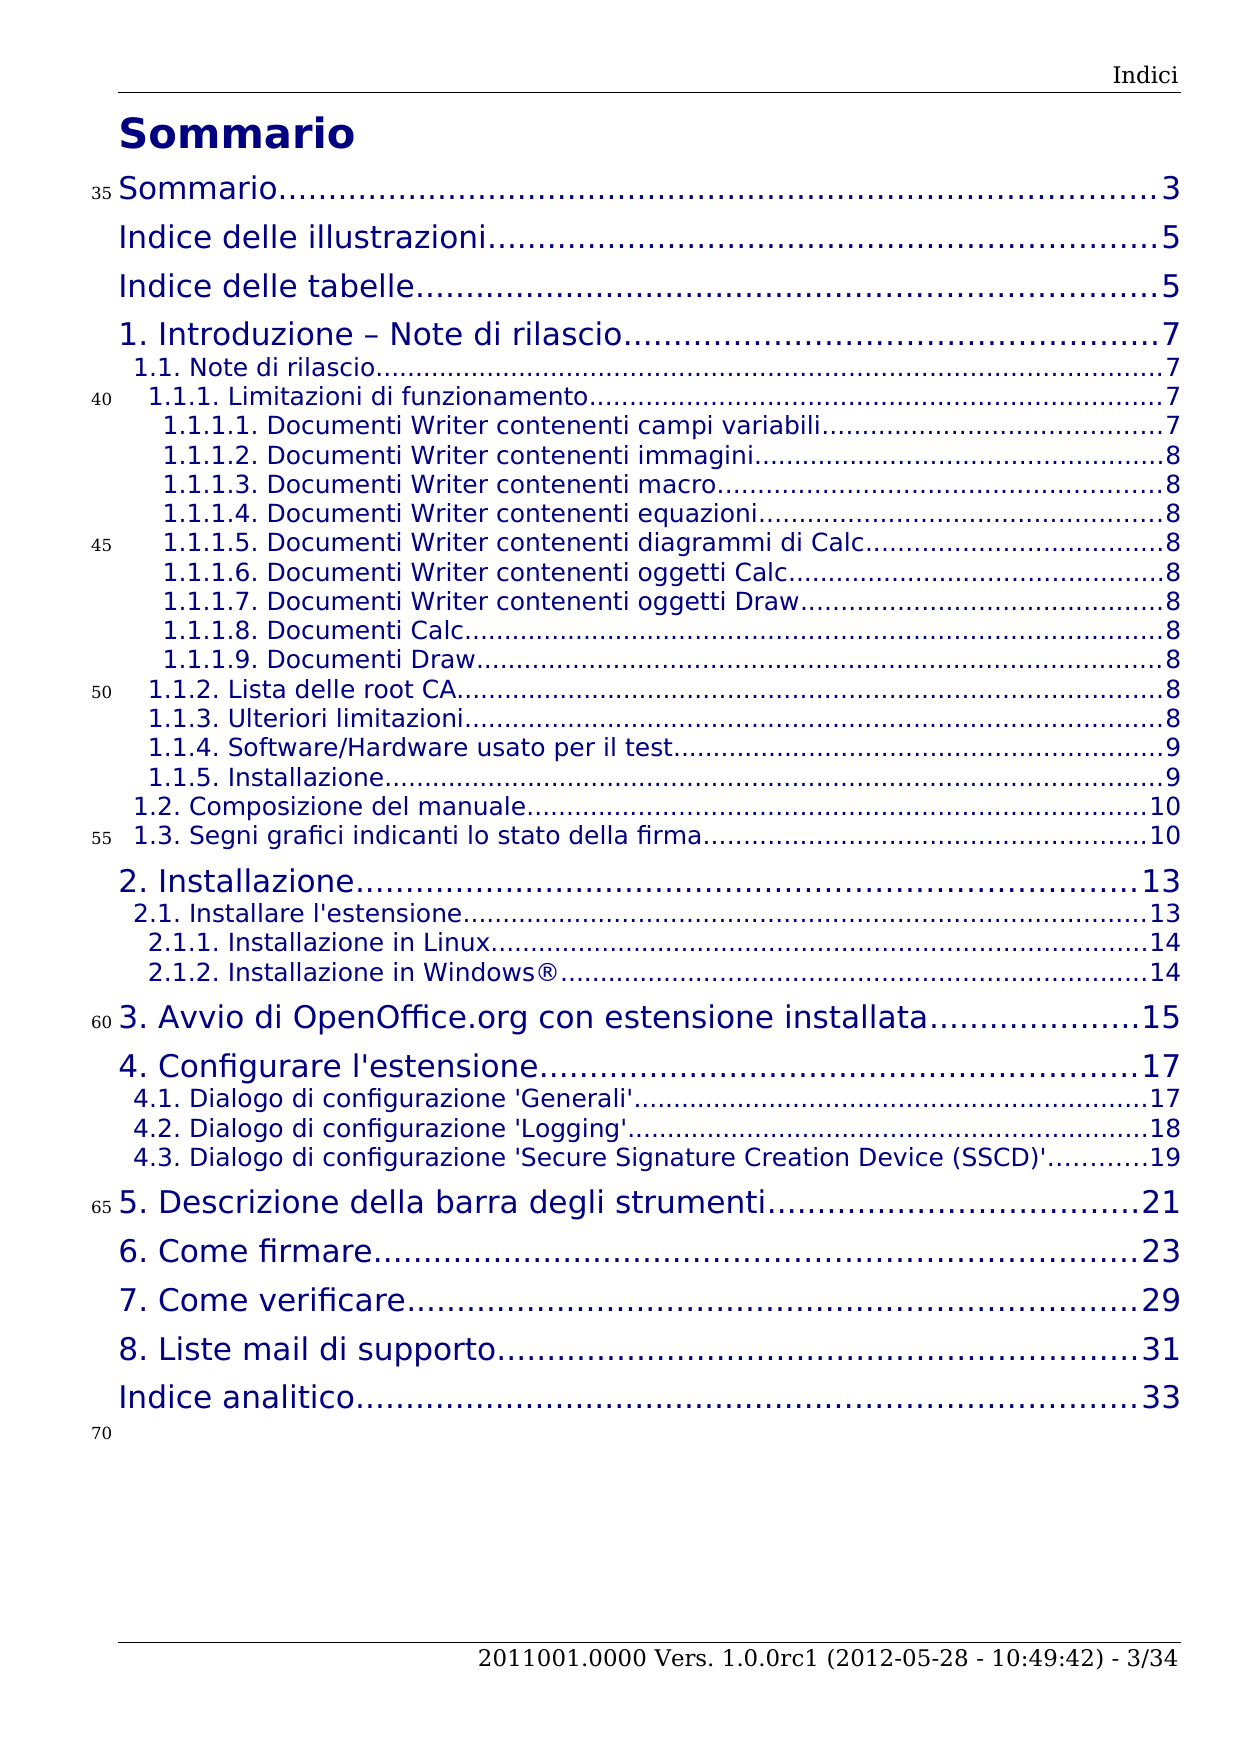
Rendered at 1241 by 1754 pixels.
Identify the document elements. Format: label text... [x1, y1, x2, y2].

text 5. Descrizione della barra degli strumenti 21 [118, 1185, 1181, 1221]
text 1.1.4. Software/Hardware usato per il test 9 [148, 733, 1181, 763]
text 1.1. Note di rilascio 7 [133, 353, 1181, 382]
text 1.1.1.2. Documenti Writer contenenti immagini 8 [162, 441, 1181, 470]
text 1.1.3. Ulteriori limitazioni 8 [148, 704, 1181, 733]
text Indice analitico 33 [118, 1380, 1181, 1416]
text 2.1.1. Installazione in Linux 14 [148, 929, 1181, 958]
text Indice delle tabelle 5 [118, 268, 1181, 304]
text 3. Avvio di OpenOffice.org con estensione installata 15 [118, 1000, 1181, 1036]
text 1.1.1.4. Documenti Writer contenenti equazioni 8 [162, 499, 1181, 529]
text 8. Liste mail di supporto 31 [118, 1331, 1181, 1367]
text 1.3. Segni grafici indicanti lo stato della firma 10 [133, 821, 1181, 851]
text 1.1.2. Lista delle root CA 8 [148, 675, 1181, 704]
text Sommario 3 [118, 171, 1181, 207]
text 1.1.1.1. Documenti Writer contenenti campi variabili 7 [162, 412, 1181, 441]
text 4.1. Dialogo di configurazione 'Generali' 17 [133, 1085, 1181, 1114]
text 1.1.1.8. Documenti Calc 8 [162, 616, 1181, 646]
text 1.2. Composizione del manuale 10 [133, 792, 1181, 821]
text 1.1.1.3. Documenti Writer contenenti macro 8 [162, 470, 1181, 499]
text 2.1.2. Installazione in Windows® 14 [148, 958, 1181, 987]
text 7. Come verificare 29 [118, 1282, 1181, 1319]
text 1.1.1.9. Documenti Draw 8 [162, 646, 1181, 675]
subtitle Sommario [118, 109, 1181, 158]
text 1.1.1.6. Documenti Writer contenenti oggetti Calc 8 [162, 558, 1181, 587]
text Indice delle illustrazioni 5 [118, 219, 1181, 256]
text 2.1. Installare l'estensione 13 [133, 899, 1181, 929]
text 6. Come firmare 23 [118, 1234, 1181, 1270]
text 1. Introduzione – Note di rilascio 7 [118, 317, 1181, 353]
text 4.2. Dialogo di configurazione 'Logging' 18 [133, 1114, 1181, 1143]
text 1.1.1.7. Documenti Writer contenenti oggetti Draw 8 [162, 587, 1181, 616]
text 4. Configurare l'estensione 17 [118, 1048, 1181, 1085]
text 4.3. Dialogo di configurazione 'Secure Signature Creation Device (SSCD)' 19 [133, 1143, 1181, 1172]
text 2. Installazione 13 [118, 863, 1181, 899]
text 1.1.1.5. Documenti Writer contenenti diagrammi di Calc 8 [162, 529, 1181, 558]
text 1.1.1. Limitazioni di funzionamento 7 [148, 382, 1181, 412]
text 1.1.5. Installazione 9 [148, 763, 1181, 792]
